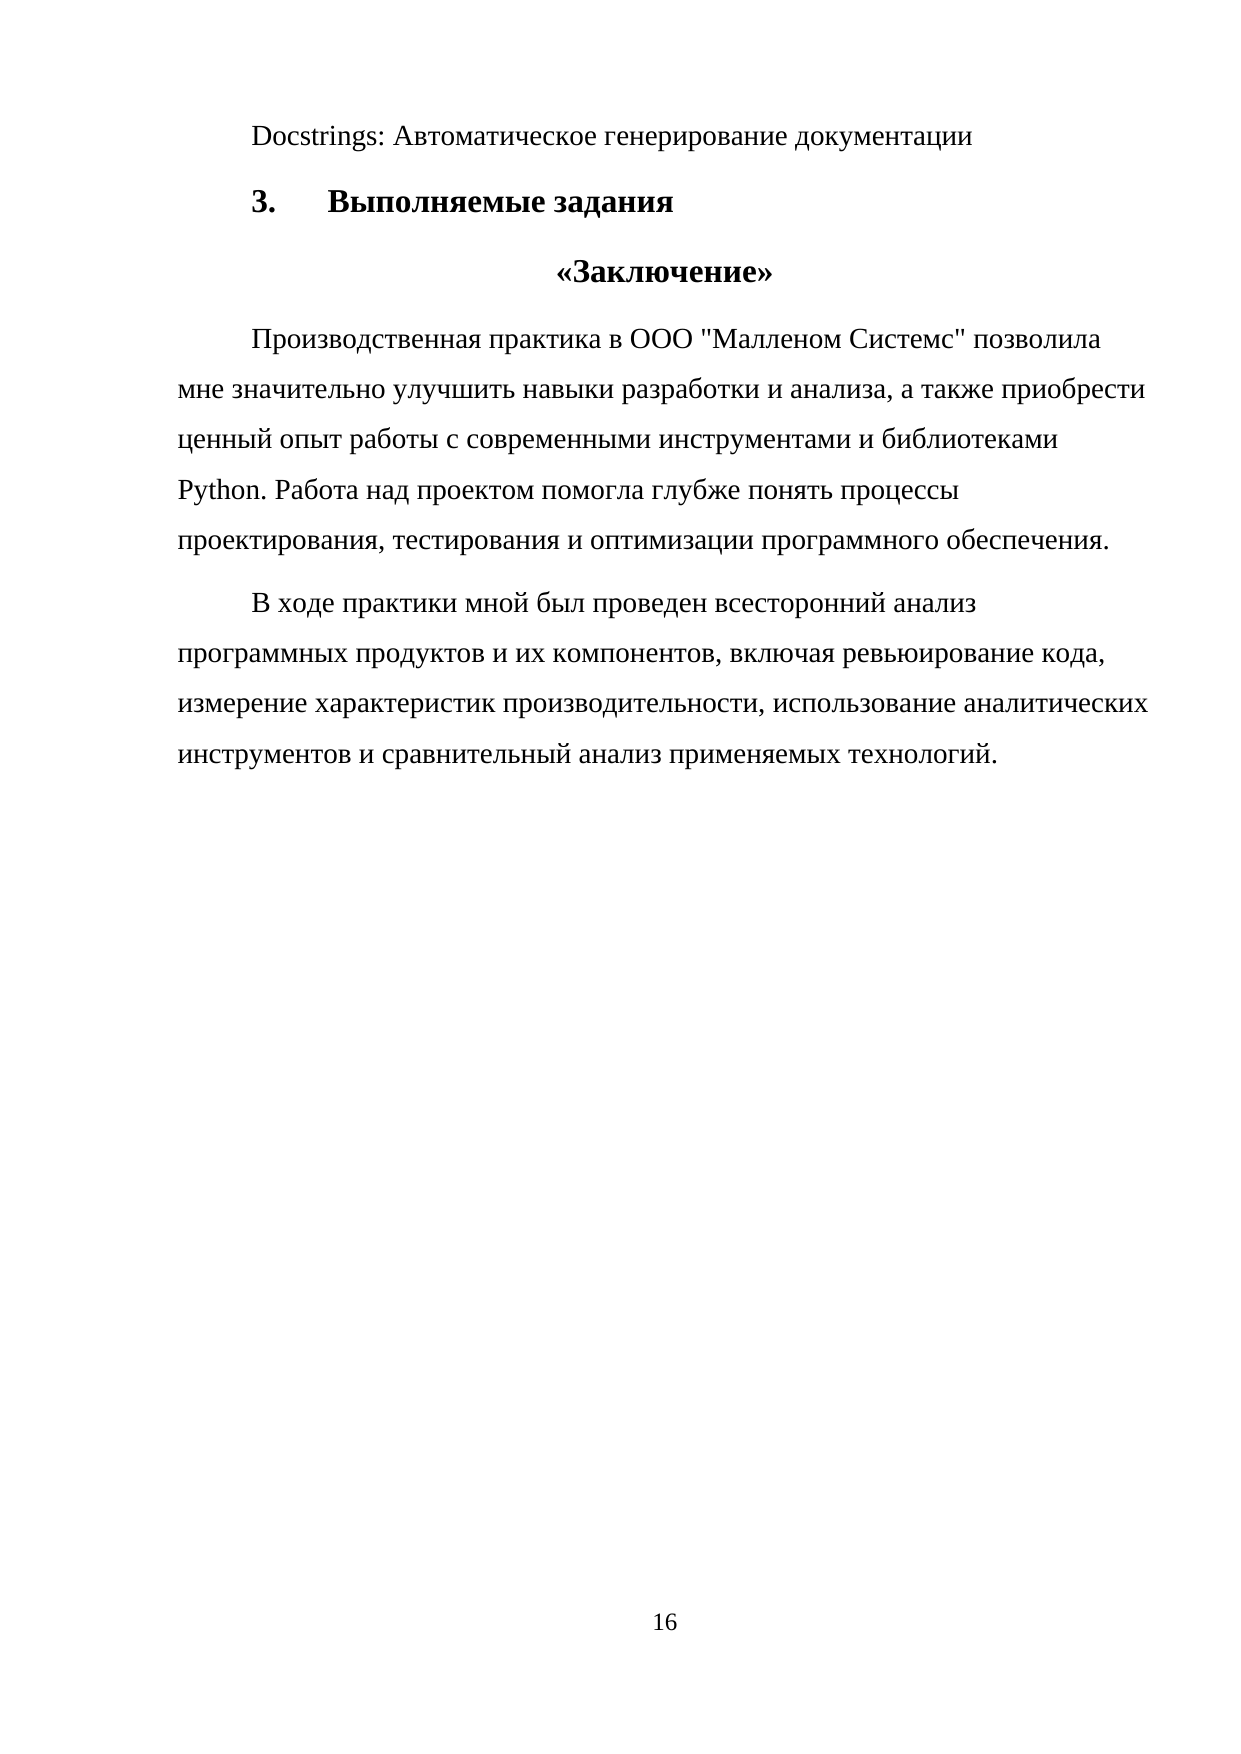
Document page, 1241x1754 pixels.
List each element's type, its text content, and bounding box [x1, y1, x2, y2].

text «Заключение» [177, 251, 1152, 289]
text Docstrings: Автоматическое генерирование документации [251, 118, 1152, 152]
list Выполняемые задания [251, 181, 1152, 219]
text В ходе практики мной был проведен всесторонний анализ программных продуктов и их компонентов, включая ревьюирование кода, измерение характеристик производительности, использование аналитических инструментов и сравнительный анализ применяемых технологий. [177, 585, 1152, 820]
text Производственная практика в ООО "Малленом Системс" позволила мне значительно улучшить навыки разработки и анализа, а также приобрести ценный опыт работы с современными инструментами и библиотеками Python. Работа над проектом помогла глубже понять процессы проектирования, тестирования и оптимизации программного обеспечения. [177, 321, 1152, 556]
